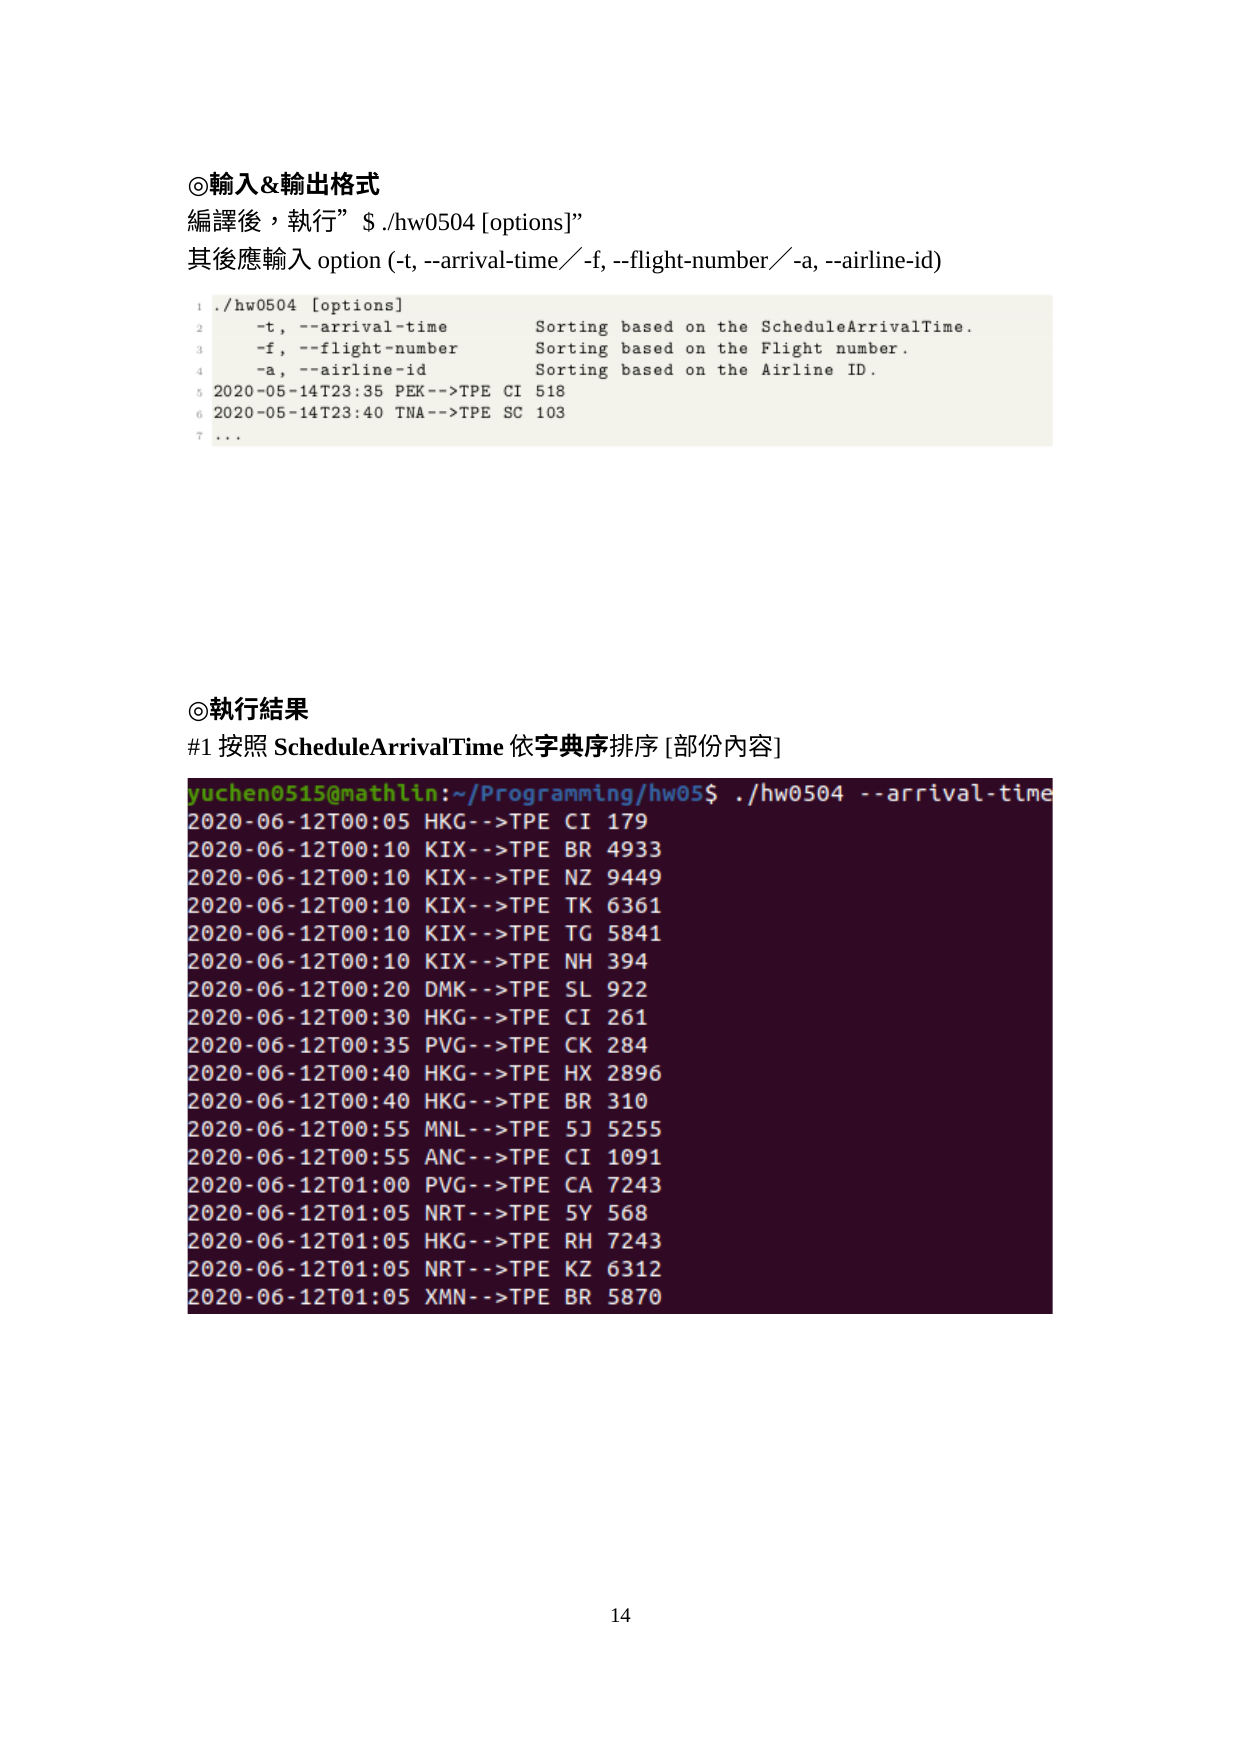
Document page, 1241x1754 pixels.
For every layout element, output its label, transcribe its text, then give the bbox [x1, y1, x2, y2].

picture [187, 778, 1053, 1314]
text 其後應輸入option (-t, --arrival-time／-f, --flight-number／-a, --airline-id) [187, 239, 1053, 276]
text ◎執行結果 [187, 689, 1053, 726]
text 編譯後，執行”$ ./hw0504 [options]” [187, 201, 1053, 239]
text ◎輸入&輸出格式 [187, 164, 1053, 201]
text #1 按照ScheduleArrivalTime依字典序排序 [部份內容] [187, 726, 1053, 764]
picture [187, 285, 1053, 449]
